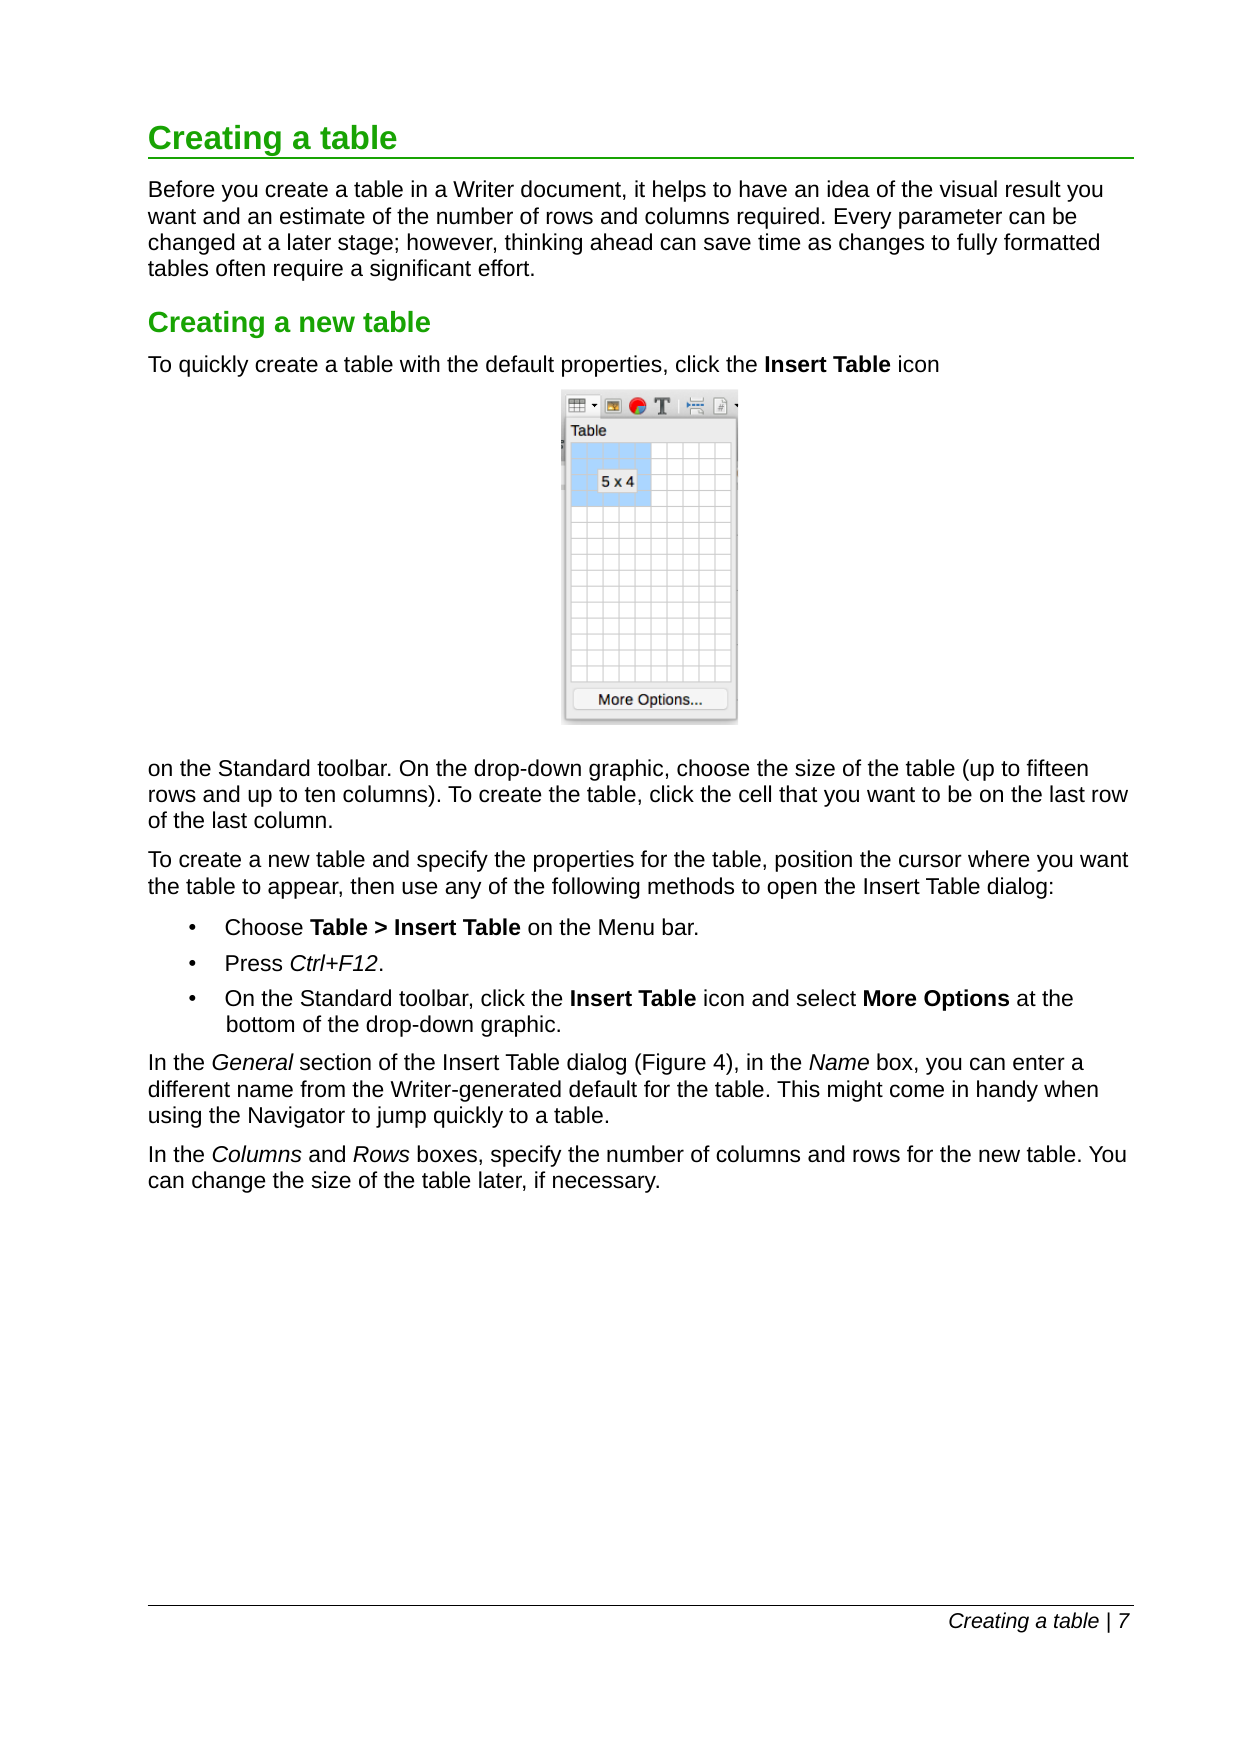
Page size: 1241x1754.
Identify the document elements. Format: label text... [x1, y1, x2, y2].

subtitle Creating a new table [148, 305, 1134, 339]
subtitle Creating a table [148, 118, 1134, 157]
list on the Standard toolbar. On the drop-down graphic, choose the size of the table (up to fifteen rows and up to ten columns). To create the table, click the cell that you want to be on the last row of the last column. [148, 755, 1134, 834]
list Press Ctrl+F12. [185, 947, 1134, 976]
text Before you create a table in a Writer document, it helps to have an idea of the visual result you want and an estimate of the number of rows and columns required. Every parameter can be changed at a later stage; however, thinking ahead can save time as changes to fully formatted tables often require a significant effort. [148, 176, 1134, 282]
text In the Columns and Rows boxes, specify the number of columns and rows for the new table. You can change the size of the table later, if necessary. [148, 1141, 1134, 1193]
list Choose Table > Insert Table on the Menu bar. [185, 911, 1134, 941]
text To quickly create a table with the default properties, click the Insert Table icon [148, 351, 1134, 377]
text In the General section of the Insert Table dialog (Figure 4), in the Name box, you can enter a different name from the Writer-generated default for the table. This might come in handy when using the Navigator to jump quickly to a table. [148, 1049, 1134, 1128]
list To create a new table and specify the properties for the table, position the cursor where you want the table to appear, then use any of the following methods to open the Insert Table dialog: [148, 846, 1134, 899]
list On the Standard toolbar, click the Insert Table icon and select More Options at the bottom of the drop-down graphic. [185, 982, 1134, 1040]
picture [561, 389, 739, 725]
